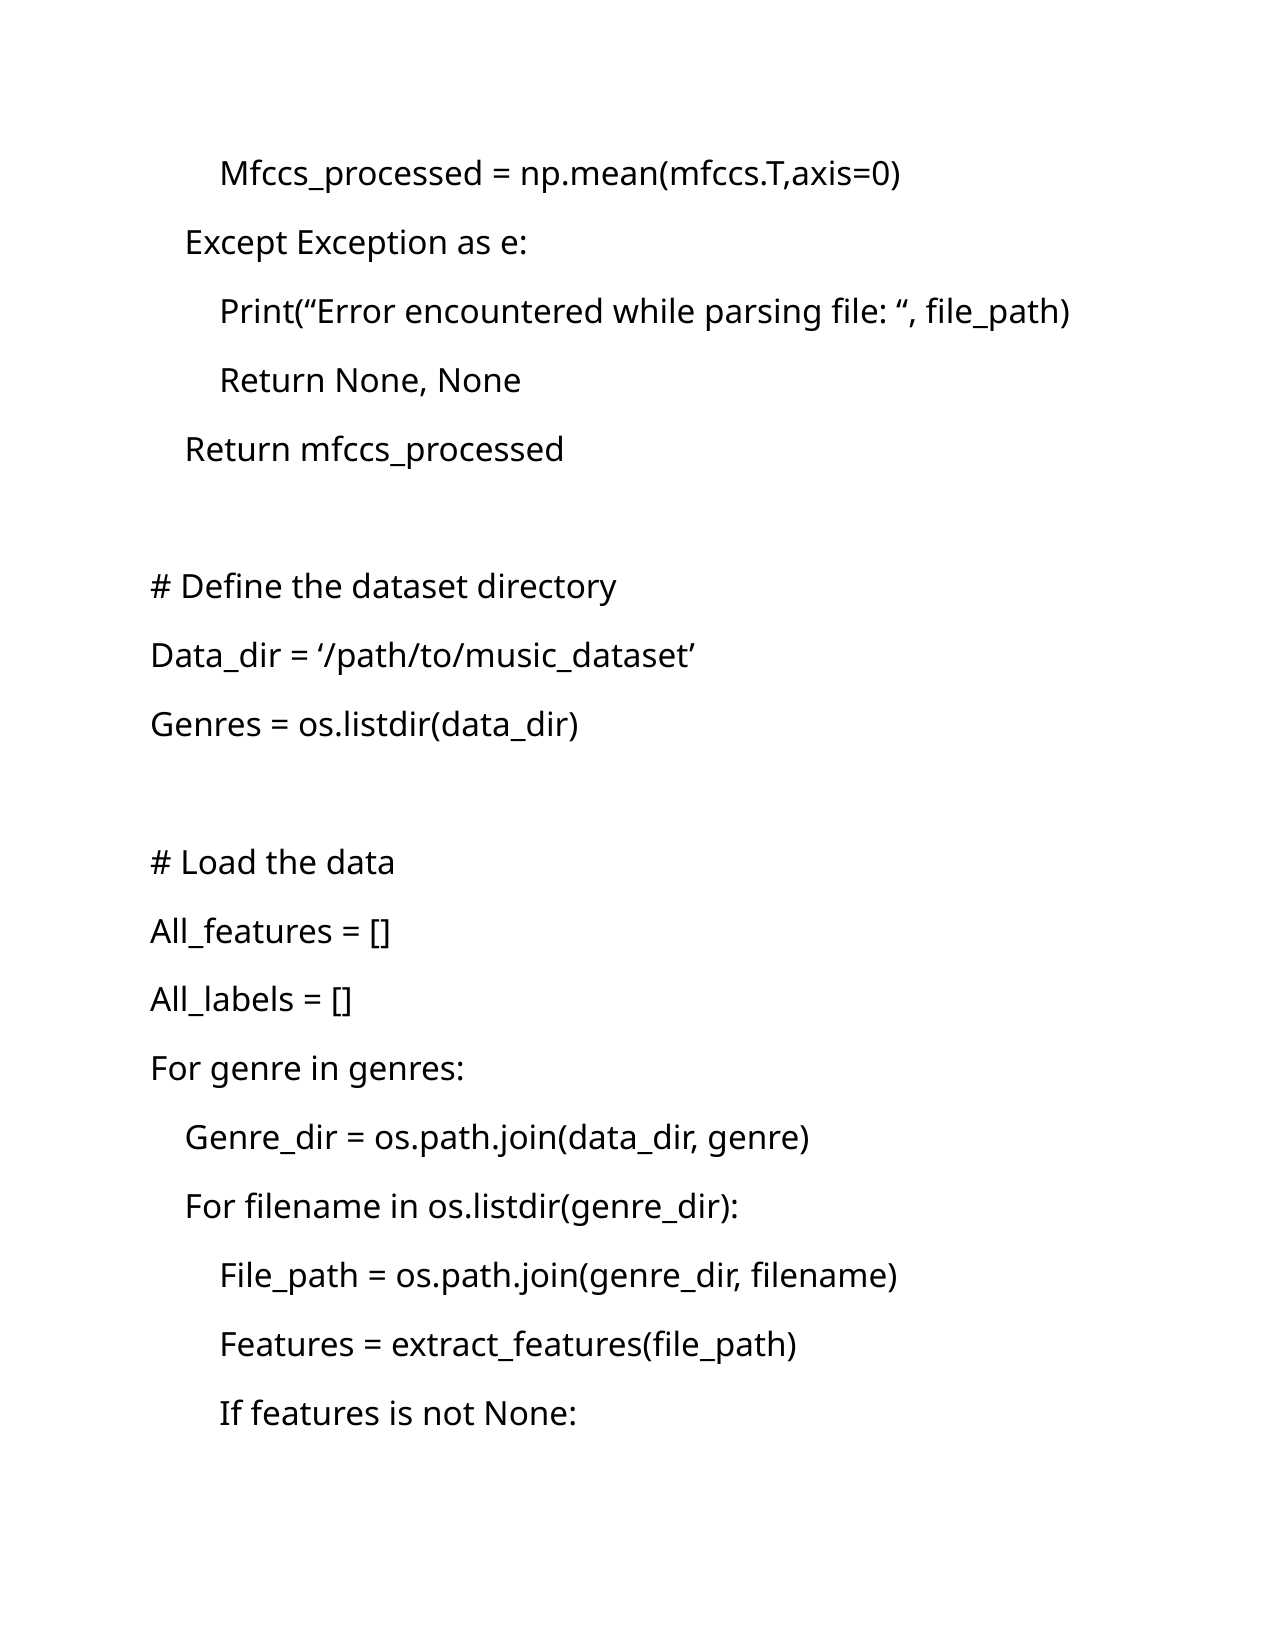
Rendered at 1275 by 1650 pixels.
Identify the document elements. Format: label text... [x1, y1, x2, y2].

text All_features = [] [150, 907, 1125, 953]
text Features = extract_features(file_path) [150, 1321, 1125, 1366]
text Return None, None [150, 357, 1125, 402]
text Genre_dir = os.path.join(data_dir, genre) [150, 1114, 1125, 1159]
text Mfccs_processed = np.mean(mfccs.T,axis=0) [150, 150, 1125, 195]
text # Define the dataset directory [150, 563, 1125, 608]
text File_path = os.path.join(genre_dir, filename) [150, 1252, 1125, 1297]
text # Load the data [150, 838, 1125, 884]
text Data_dir = ‘/path/to/music_dataset’ [150, 632, 1125, 677]
text For filename in os.listdir(genre_dir): [150, 1183, 1125, 1228]
text All_labels = [] [150, 976, 1125, 1022]
text If features is not None: [150, 1389, 1125, 1435]
text Print(“Error encountered while parsing file: “, file_path) [150, 288, 1125, 333]
text For genre in genres: [150, 1045, 1125, 1091]
text Return mfccs_processed [150, 425, 1125, 471]
text Genres = os.listdir(data_dir) [150, 701, 1125, 746]
text Except Exception as e: [150, 219, 1125, 264]
